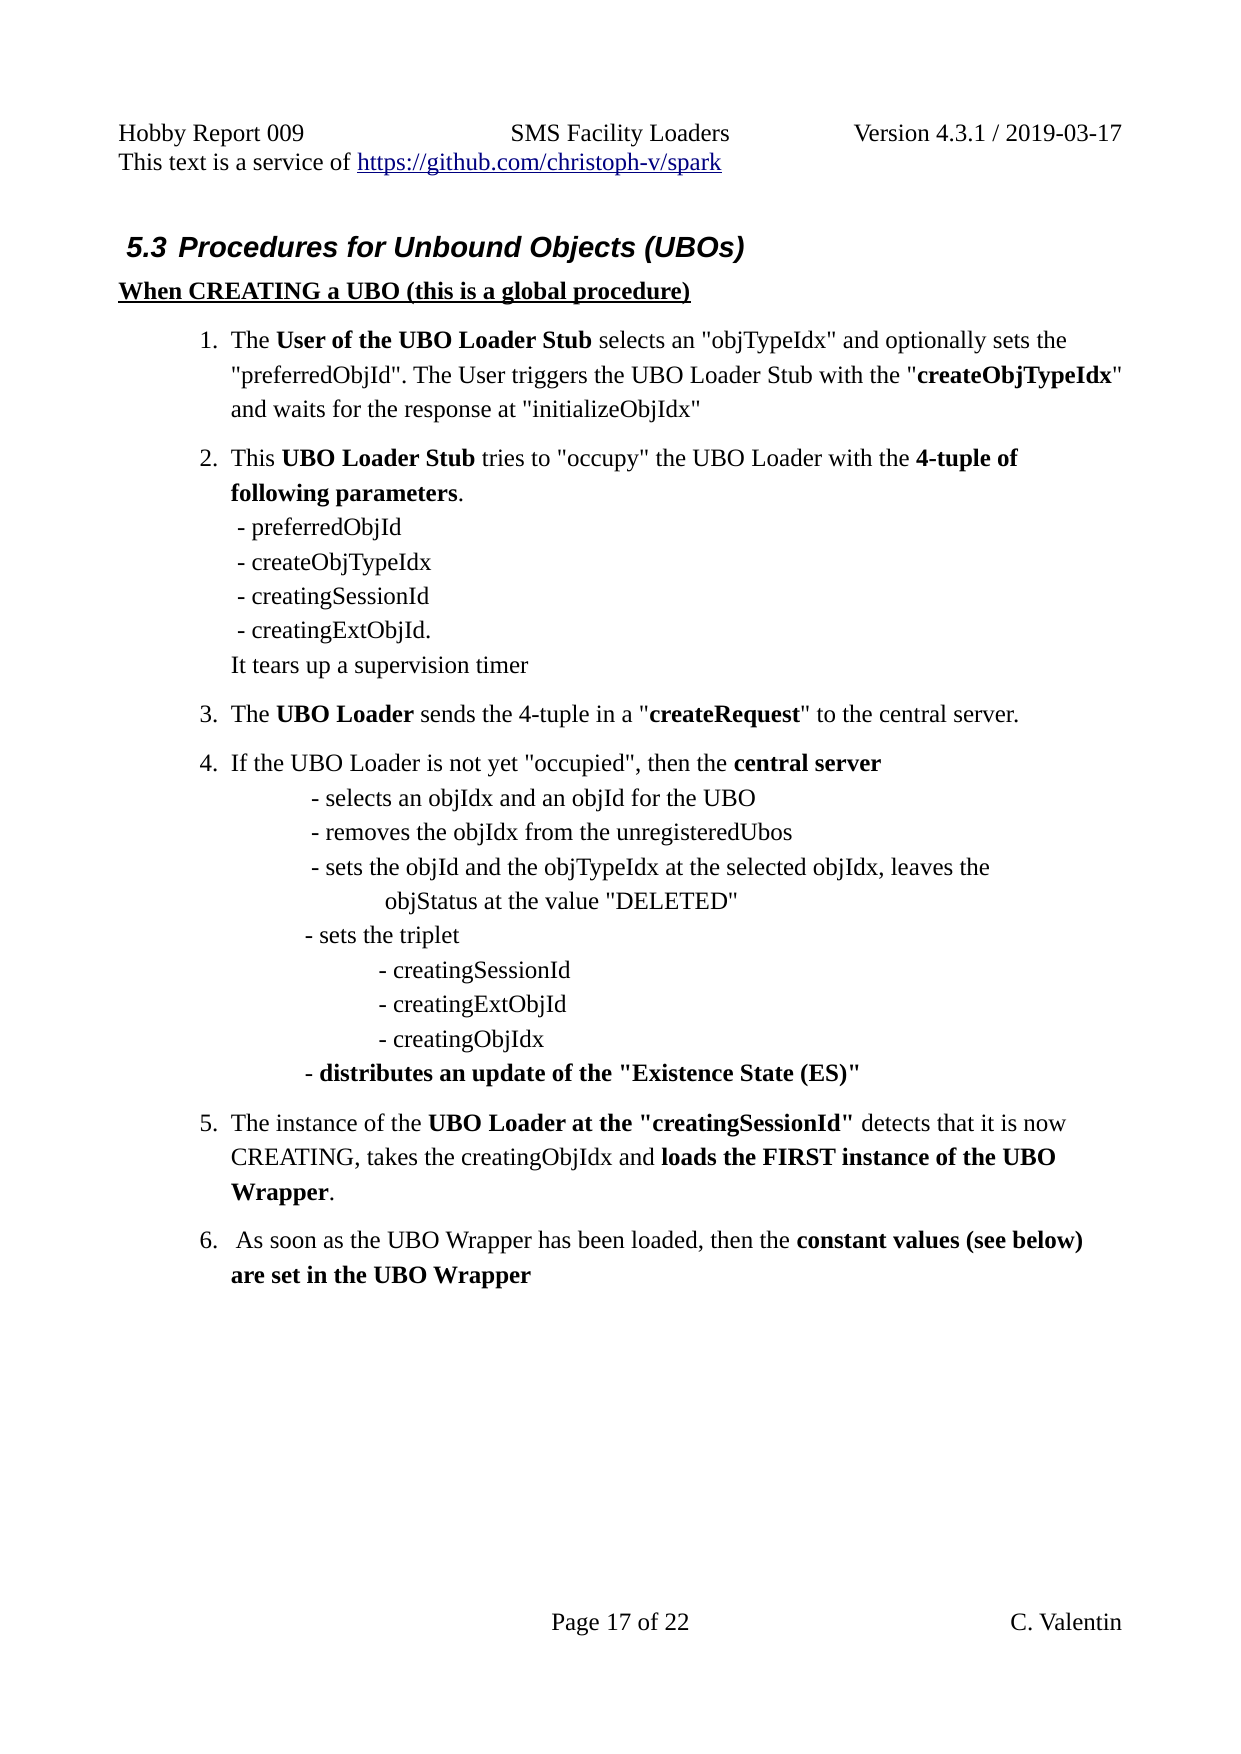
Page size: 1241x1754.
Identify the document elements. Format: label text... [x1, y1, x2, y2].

list The User of the UBO Loader Stub selects an "objTypeIdx" and optionally sets the "preferredObjId". The User triggers the UBO Loader Stub with the "createObjTypeIdx" and waits for the response at "initializeObjIdx" [193, 325, 1122, 423]
subtitle Procedures for Unbound Objects (UBOs) [118, 230, 1122, 264]
list This UBO Loader Stub tries to "occupy" the UBO Loader with the 4-tuple of following parameters. - preferredObjId - createObjTypeIdx - creatingSessionId - creatingExtObjId. It tears up a supervision timer [193, 443, 1122, 679]
list If the UBO Loader is not yet "occupied", then the central server - selects an objIdx and an objId for the UBO - removes the objIdx from the unregisteredUbos - sets the objId and the objTypeIdx at the selected objIdx, leaves the objStatus at the value "DELETED" - sets the triplet - creatingSessionId - creatingExtObjId - creatingObjIdx - distributes an update of the "Existence State (ES)" [193, 748, 1122, 1087]
list The instance of the UBO Loader at the "creatingSessionId" detects that it is now CREATING, takes the creatingObjIdx and loads the FIRST instance of the UBO Wrapper. [193, 1108, 1122, 1205]
list The UBO Loader sends the 4-tuple in a "createRequest" to the central server. [193, 699, 1122, 728]
list As soon as the UBO Wrapper has been loaded, then the constant values (see below) are set in the UBO Wrapper [193, 1226, 1122, 1289]
text When CREATING a UBO (this is a global procedure) [118, 276, 1122, 305]
